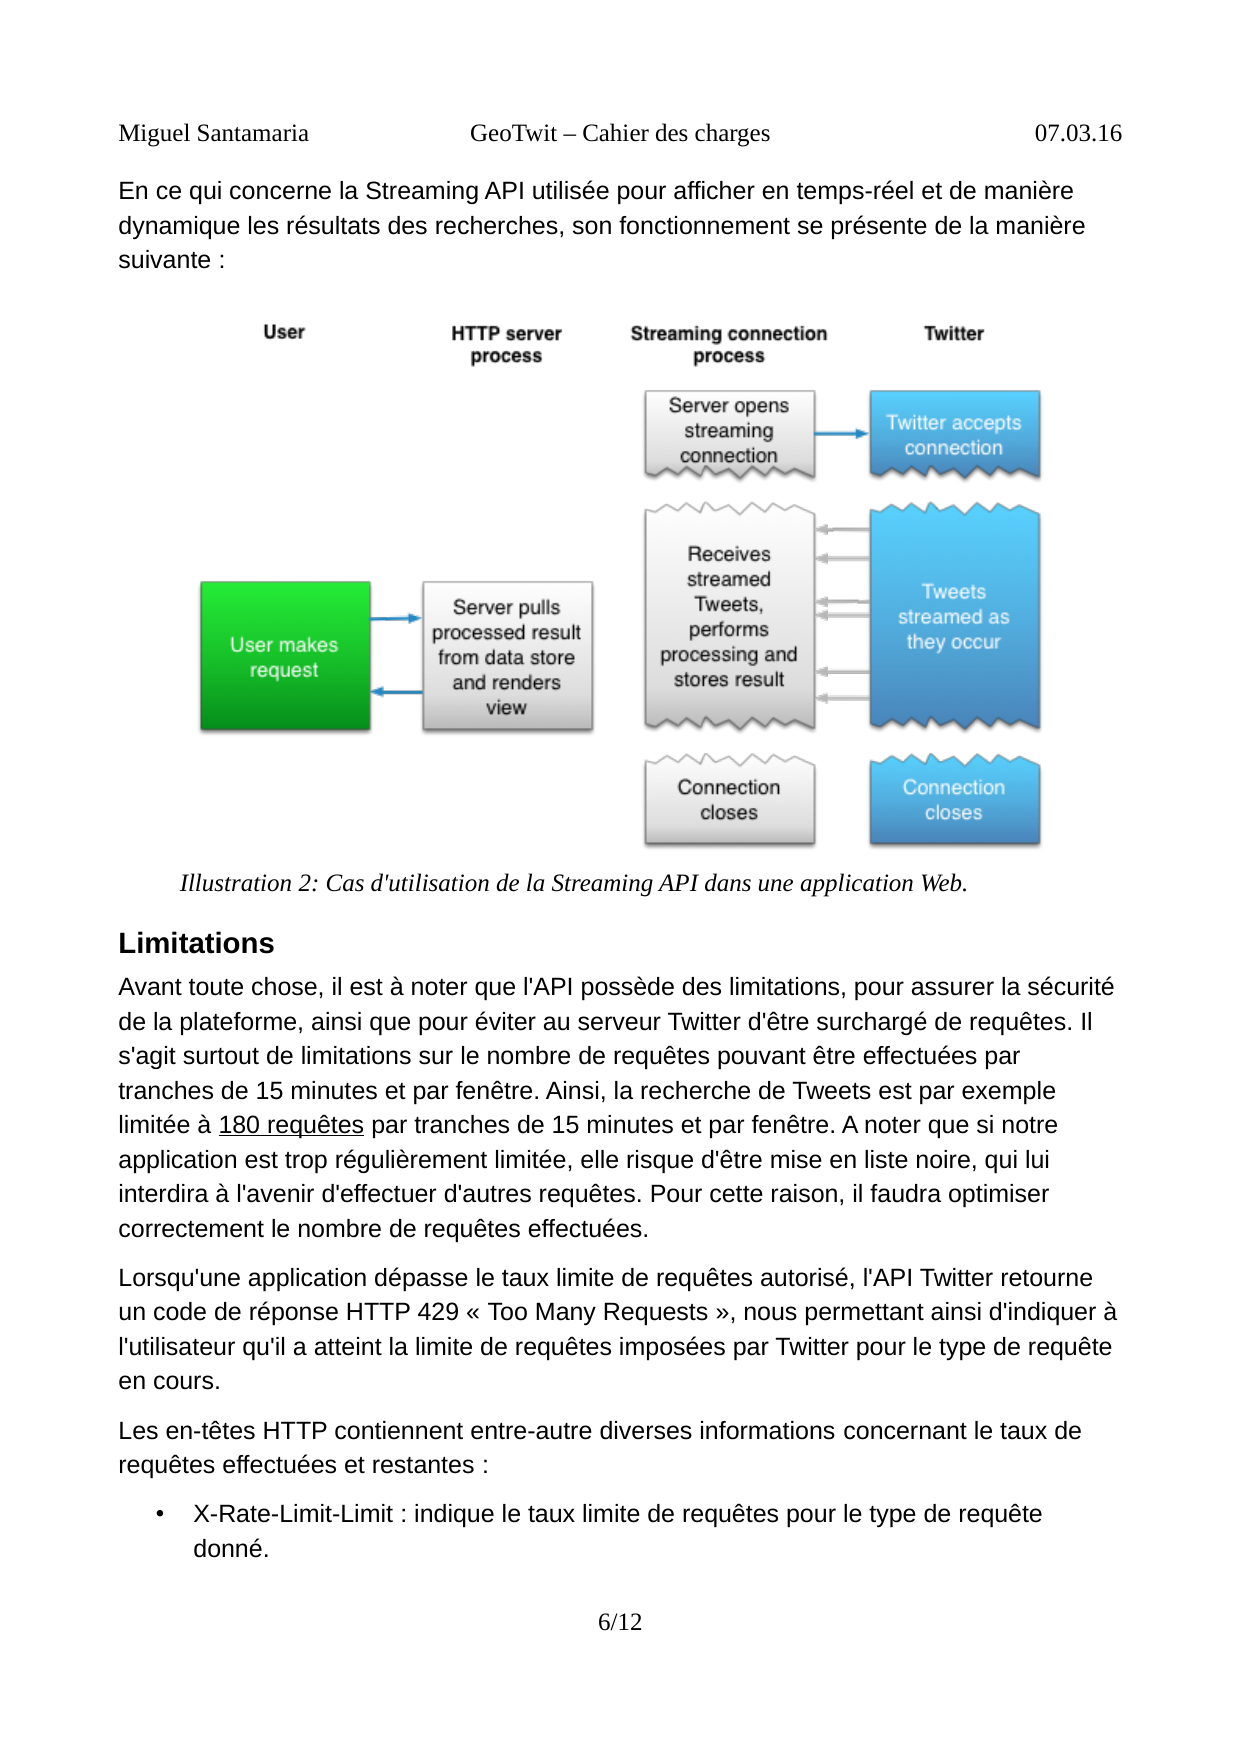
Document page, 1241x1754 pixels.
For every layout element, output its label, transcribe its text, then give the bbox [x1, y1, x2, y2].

picture [179, 306, 1061, 868]
text Lorsqu'une application dépasse le taux limite de requêtes autorisé, l'API Twitter retourne un code de réponse HTTP 429 « Too Many Requests », nous permettant ainsi d'indiquer à l'utilisateur qu'il a atteint la limite de requêtes imposées par Twitter pour le type de requête en cours. [118, 1263, 1122, 1395]
subtitle [179, 294, 1061, 306]
text En ce qui concerne la Streaming API utilisée pour afficher en temps-réel et de manière dynamique les résultats des recherches, son fonctionnement se présente de la manière suivante : [118, 176, 1122, 274]
subtitle Limitations [118, 309, 1122, 960]
list X-Rate-Limit-Limit : indique le taux limite de requêtes pour le type de requête donné. [156, 1499, 1122, 1563]
text Illustration 2: Cas d'utilisation de la Streaming API dans une application Web. [179, 868, 1061, 897]
text Les en-têtes HTTP contiennent entre-autre diverses informations concernant le taux de requêtes effectuées et restantes : [118, 1416, 1122, 1479]
text Avant toute chose, il est à noter que l'API possède des limitations, pour assurer la sécurité de la plateforme, ainsi que pour éviter au serveur Twitter d'être surchargé de requêtes. Il s'agit surtout de limitations sur le nombre de requêtes pouvant être effectuées par tranches de 15 minutes et par fenêtre. Ainsi, la recherche de Tweets est par exemple limitée à 180 requêtes par tranches de 15 minutes et par fenêtre. A noter que si notre application est trop régulièrement limitée, elle risque d'être mise en liste noire, qui lui interdira à l'avenir d'effectuer d'autres requêtes. Pour cette raison, il faudra optimiser correctement le nombre de requêtes effectuées. [118, 972, 1122, 1242]
